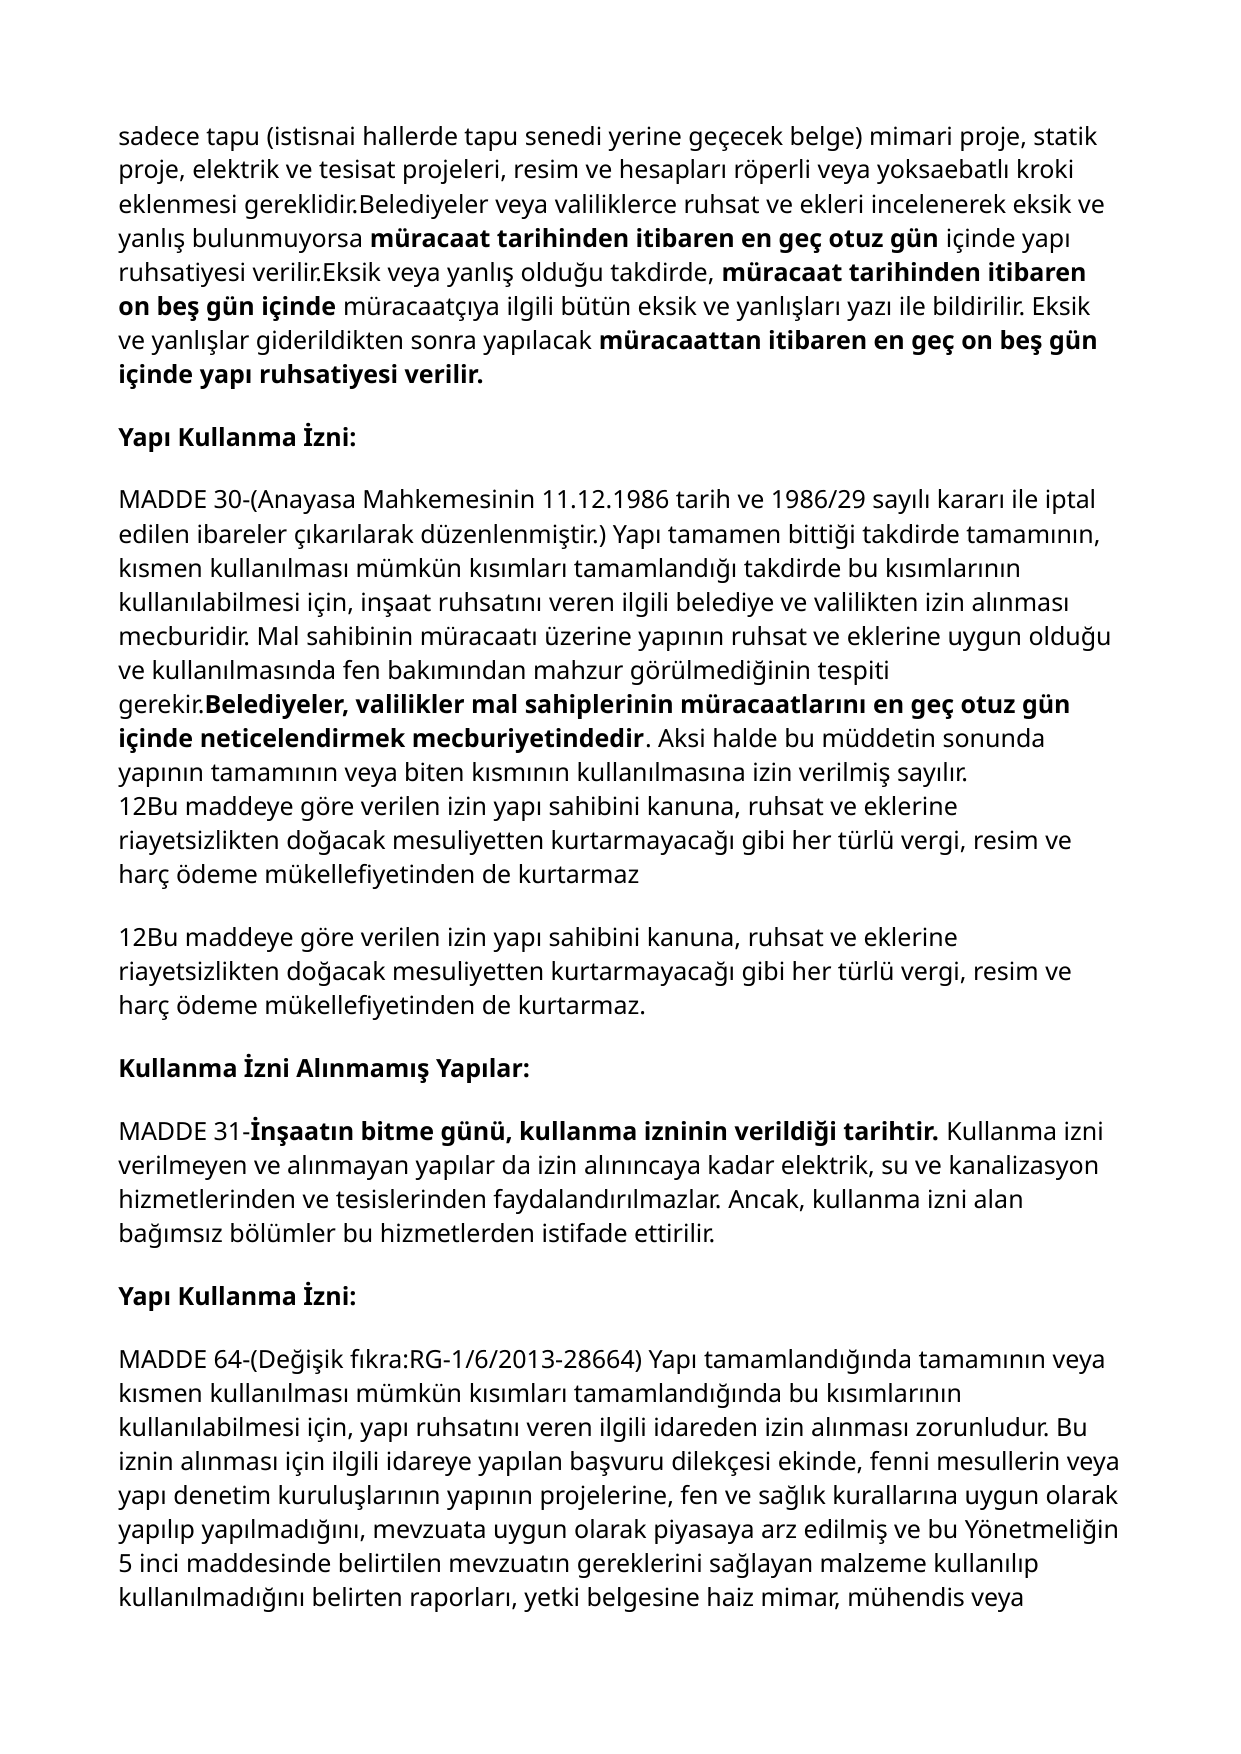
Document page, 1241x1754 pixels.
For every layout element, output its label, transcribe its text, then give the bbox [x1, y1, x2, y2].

text Kullanma İzni Alınmamış Yapılar: [118, 1051, 1122, 1085]
text MADDE 31-İnşaatın bitme günü, kullanma izninin verildiği tarihtir. Kullanma izni verilmeyen ve alınmayan yapılar da izin alınıncaya kadar elektrik, su ve kanalizasyon hizmetlerinden ve tesislerinden faydalandırılmazlar. Ancak, kullanma izni alan bağımsız bölümler bu hizmetlerden istifade ettirilir. [118, 1113, 1122, 1250]
text MADDE 64-(Değişik fıkra:RG-1/6/2013-28664) Yapı tamamlandığında tamamının veya kısmen kullanılması mümkün kısımları tamamlandığında bu kısımlarının kullanılabilmesi için, yapı ruhsatını veren ilgili idareden izin alınması zorunludur. Bu iznin alınması için ilgili idareye yapılan başvuru dilekçesi ekinde, fenni mesullerin veya yapı denetim kuruluşlarının yapının projelerine, fen ve sağlık kurallarına uygun olarak yapılıp yapılmadığını, mevzuata uygun olarak piyasaya arz edilmiş ve bu Yönetmeliğin 5 inci maddesinde belirtilen mevzuatın gereklerini sağlayan malzeme kullanılıp kullanılmadığını belirten raporları, yetki belgesine haiz mimar, mühendis veya [118, 1341, 1122, 1614]
text MADDE 30-(Anayasa Mahkemesinin 11.12.1986 tarih ve 1986/29 sayılı kararı ile iptal edilen ibareler çıkarılarak düzenlenmiştir.) Yapı tamamen bittiği takdirde tamamının, kısmen kullanılması mümkün kısımları tamamlandığı takdirde bu kısımlarının kullanılabilmesi için, inşaat ruhsatını veren ilgili belediye ve valilikten izin alınması mecburidir. Mal sahibinin müracaatı üzerine yapının ruhsat ve eklerine uygun olduğu ve kullanılmasında fen bakımından mahzur görülmediğinin tespiti gerekir.Belediyeler, valilikler mal sahiplerinin müracaatlarını en geç otuz gün içinde neticelendirmek mecburiyetindedir. Aksi halde bu müddetin sonunda yapının tamamının veya biten kısmının kullanılmasına izin verilmiş sayılır. [118, 482, 1122, 789]
text 12Bu maddeye göre verilen izin yapı sahibini kanuna, ruhsat ve eklerine riayetsizlikten doğacak mesuliyetten kurtarmayacağı gibi her türlü vergi, resim ve harç ödeme mükellefiyetinden de kurtarmaz. [118, 920, 1122, 1022]
text Yapı Kullanma İzni: [118, 419, 1122, 453]
text 12Bu maddeye göre verilen izin yapı sahibini kanuna, ruhsat ve eklerine riayetsizlikten doğacak mesuliyetten kurtarmayacağı gibi her türlü vergi, resim ve harç ödeme mükellefiyetinden de kurtarmaz [118, 789, 1122, 891]
text sadece tapu (istisnai hallerde tapu senedi yerine geçecek belge) mimari proje, statik proje, elektrik ve tesisat projeleri, resim ve hesapları röperli veya yoksaebatlı kroki eklenmesi gereklidir.Belediyeler veya valiliklerce ruhsat ve ekleri incelenerek eksik ve yanlış bulunmuyorsa müracaat tarihinden itibaren en geç otuz gün içinde yapı ruhsatiyesi verilir.Eksik veya yanlış olduğu takdirde, müracaat tarihinden itibaren on beş gün içinde müracaatçıya ilgili bütün eksik ve yanlışları yazı ile bildirilir. Eksik ve yanlışlar giderildikten sonra yapılacak müracaattan itibaren en geç on beş gün içinde yapı ruhsatiyesi verilir. [118, 118, 1122, 391]
text Yapı Kullanma İzni: [118, 1278, 1122, 1312]
